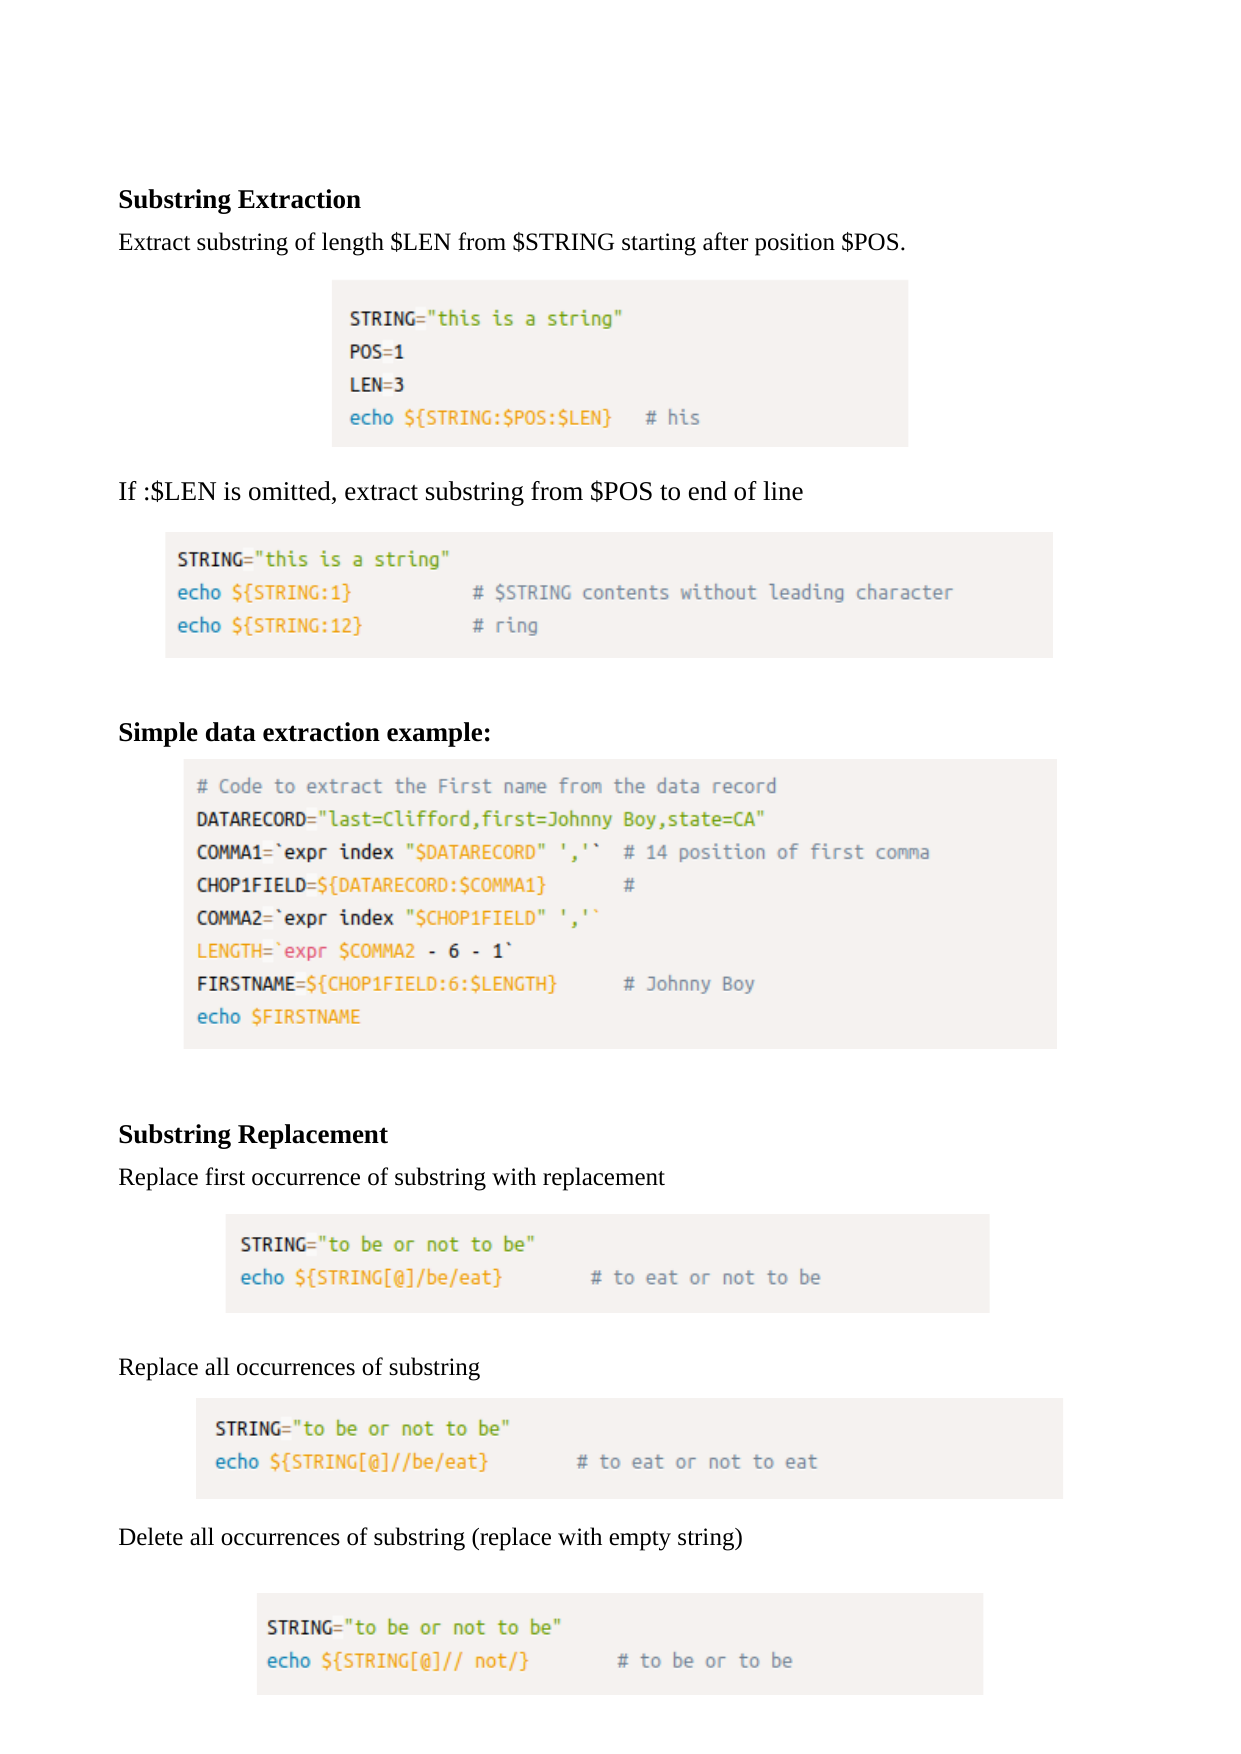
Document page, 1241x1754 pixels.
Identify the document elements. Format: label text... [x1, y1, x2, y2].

subtitle Simple data extraction example: [118, 716, 1122, 747]
picture [165, 532, 1053, 658]
subtitle Substring Extraction [118, 183, 1122, 214]
text Replace all occurrences of substring [118, 1352, 1122, 1381]
text Replace first occurrence of substring with replacement [118, 1162, 1122, 1191]
picture [196, 1398, 1064, 1499]
picture [225, 1214, 990, 1313]
text Extract substring of length $LEN from $STRING starting after position $POS. [118, 227, 1122, 255]
subtitle Substring Replacement [118, 1118, 1122, 1149]
picture [256, 1593, 984, 1695]
text If :$LEN is omitted, extract substring from $POS to end of line [118, 476, 1122, 507]
picture [331, 274, 909, 447]
picture [183, 759, 1057, 1049]
text Delete all occurrences of substring (replace with empty string) [118, 1522, 1122, 1551]
